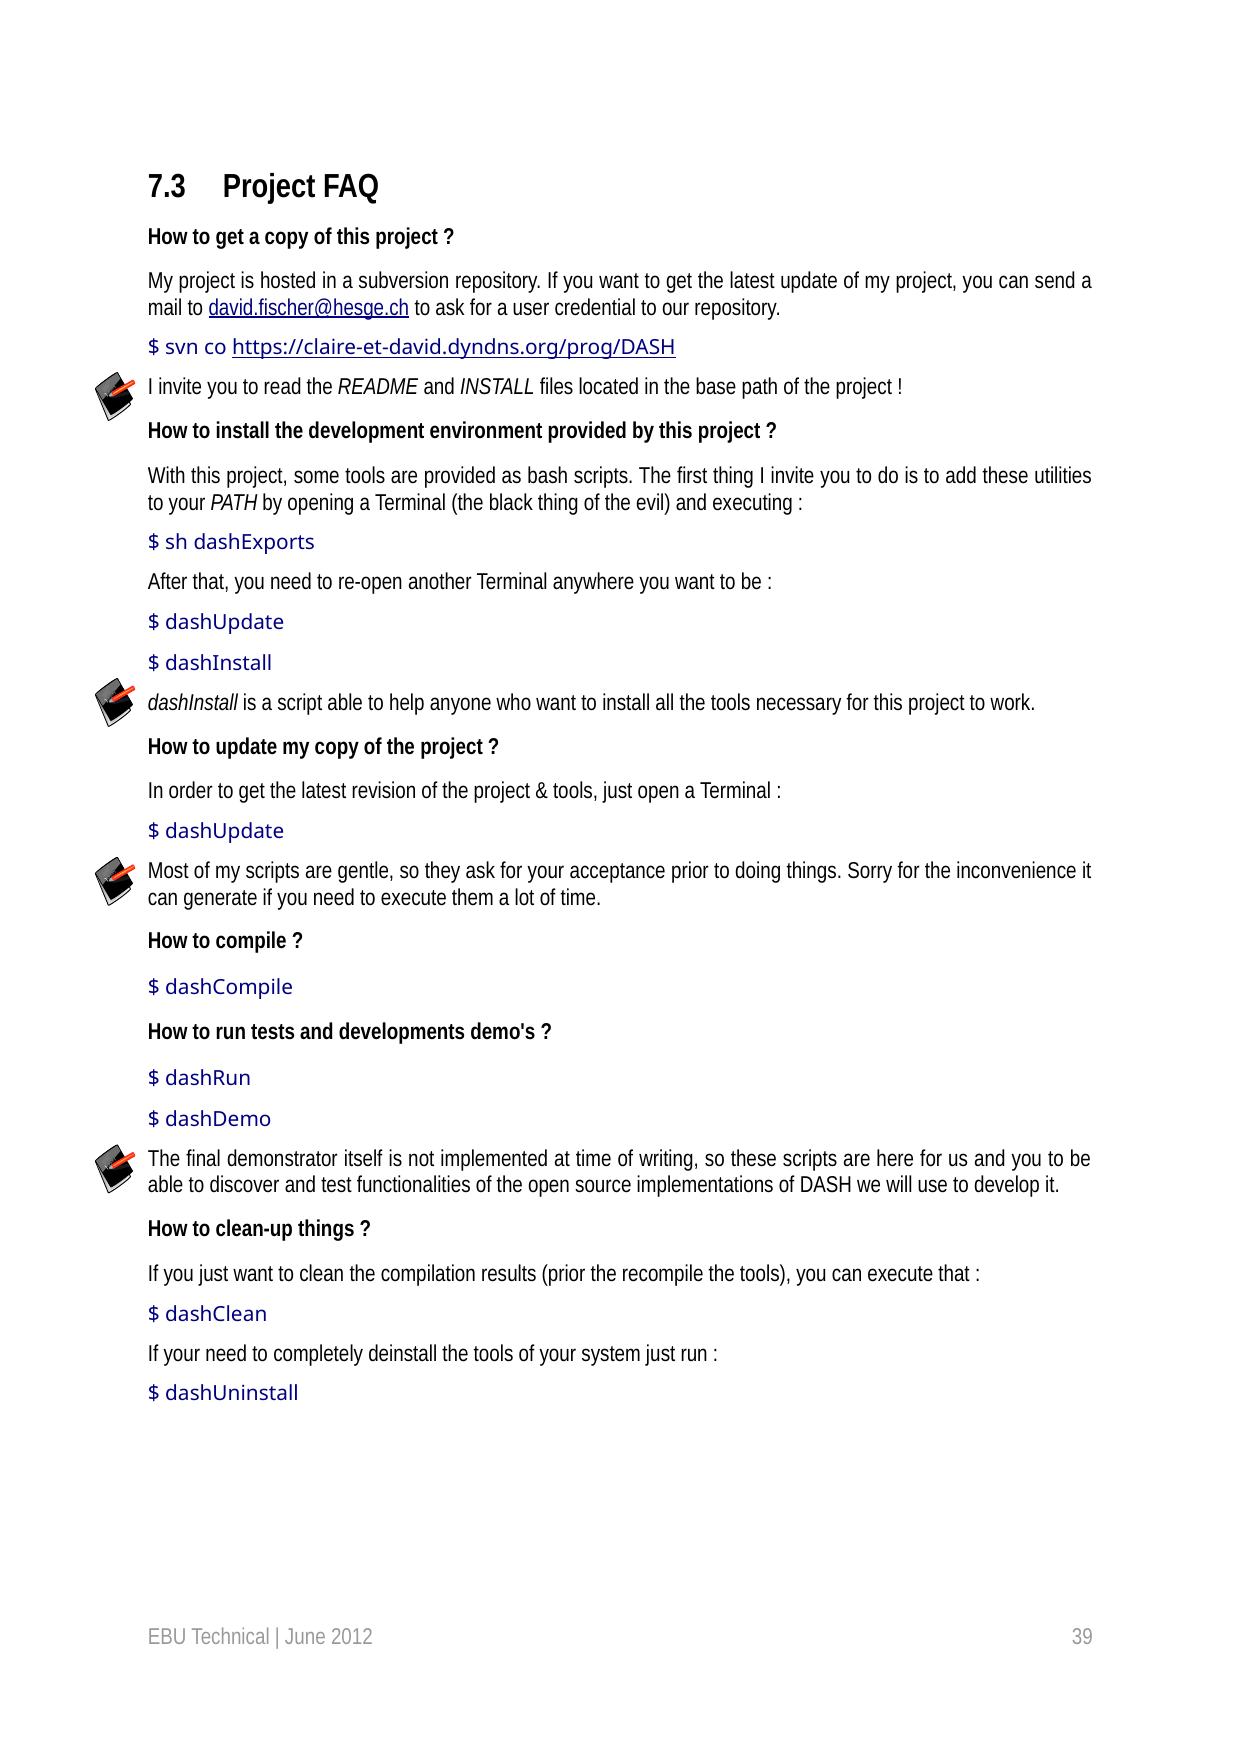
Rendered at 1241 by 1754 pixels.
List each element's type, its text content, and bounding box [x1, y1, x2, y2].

subtitle Project FAQ [148, 167, 1093, 205]
text $ dashUpdate [148, 816, 1093, 845]
text $ sh dashExports [148, 527, 1093, 556]
text $ dashClean [148, 1299, 1093, 1327]
text Most of my scripts are gentle, so they ask for your acceptance prior to doing things. Sorry for the inconvenience it can generate if you need to execute them a lot of time. [148, 857, 1093, 910]
text If you just want to clean the compilation results (prior the recompile the tools), you can execute that : [148, 1260, 1093, 1286]
text dashInstall is a script able to help anyone who want to install all the tools necessary for this project to work. [148, 689, 1093, 715]
text $ dashRun [148, 1063, 1093, 1091]
text $ dashCompile [148, 972, 1093, 1001]
text In order to get the latest revision of the project & tools, just open a Terminal : [148, 777, 1093, 804]
text $ dashUpdate [148, 607, 1093, 635]
text $ dashInstall [148, 648, 1093, 676]
text How to clean-up things ? [148, 1215, 1093, 1241]
text How to compile ? [148, 927, 1093, 954]
text How to install the development environment provided by this project ? [148, 417, 1093, 444]
text With this project, some tools are provided as bash scripts. The first thing I invite you to do is to add these utilities to your PATH by opening a Terminal (the black thing of the evil) and executing : [148, 462, 1093, 515]
text My project is hosted in a subversion repository. If you want to get the latest update of my project, you can send a mail to david.fischer@hesge.ch to ask for a user credential to our repository. [148, 267, 1093, 320]
text $ dashUninstall [148, 1378, 1093, 1407]
text $ svn co https://claire-et-david.dyndns.org/prog/DASH [148, 332, 1093, 361]
text If your need to completely deinstall the tools of your system just run : [148, 1339, 1093, 1366]
text The final demonstrator itself is not implemented at time of writing, so these scripts are here for us and you to be able to discover and test functionalities of the open source implementations of DASH we will use to develop it. [148, 1145, 1093, 1197]
text After that, you need to re-open another Terminal anywhere you want to be : [148, 568, 1093, 594]
text How to get a copy of this project ? [148, 223, 1093, 249]
text How to run tests and developments demo's ? [148, 1018, 1093, 1045]
text I invite you to read the README and INSTALL files located in the base path of the project ! [148, 373, 1093, 400]
text How to update my copy of the project ? [148, 733, 1093, 759]
text $ dashDemo [148, 1104, 1093, 1132]
